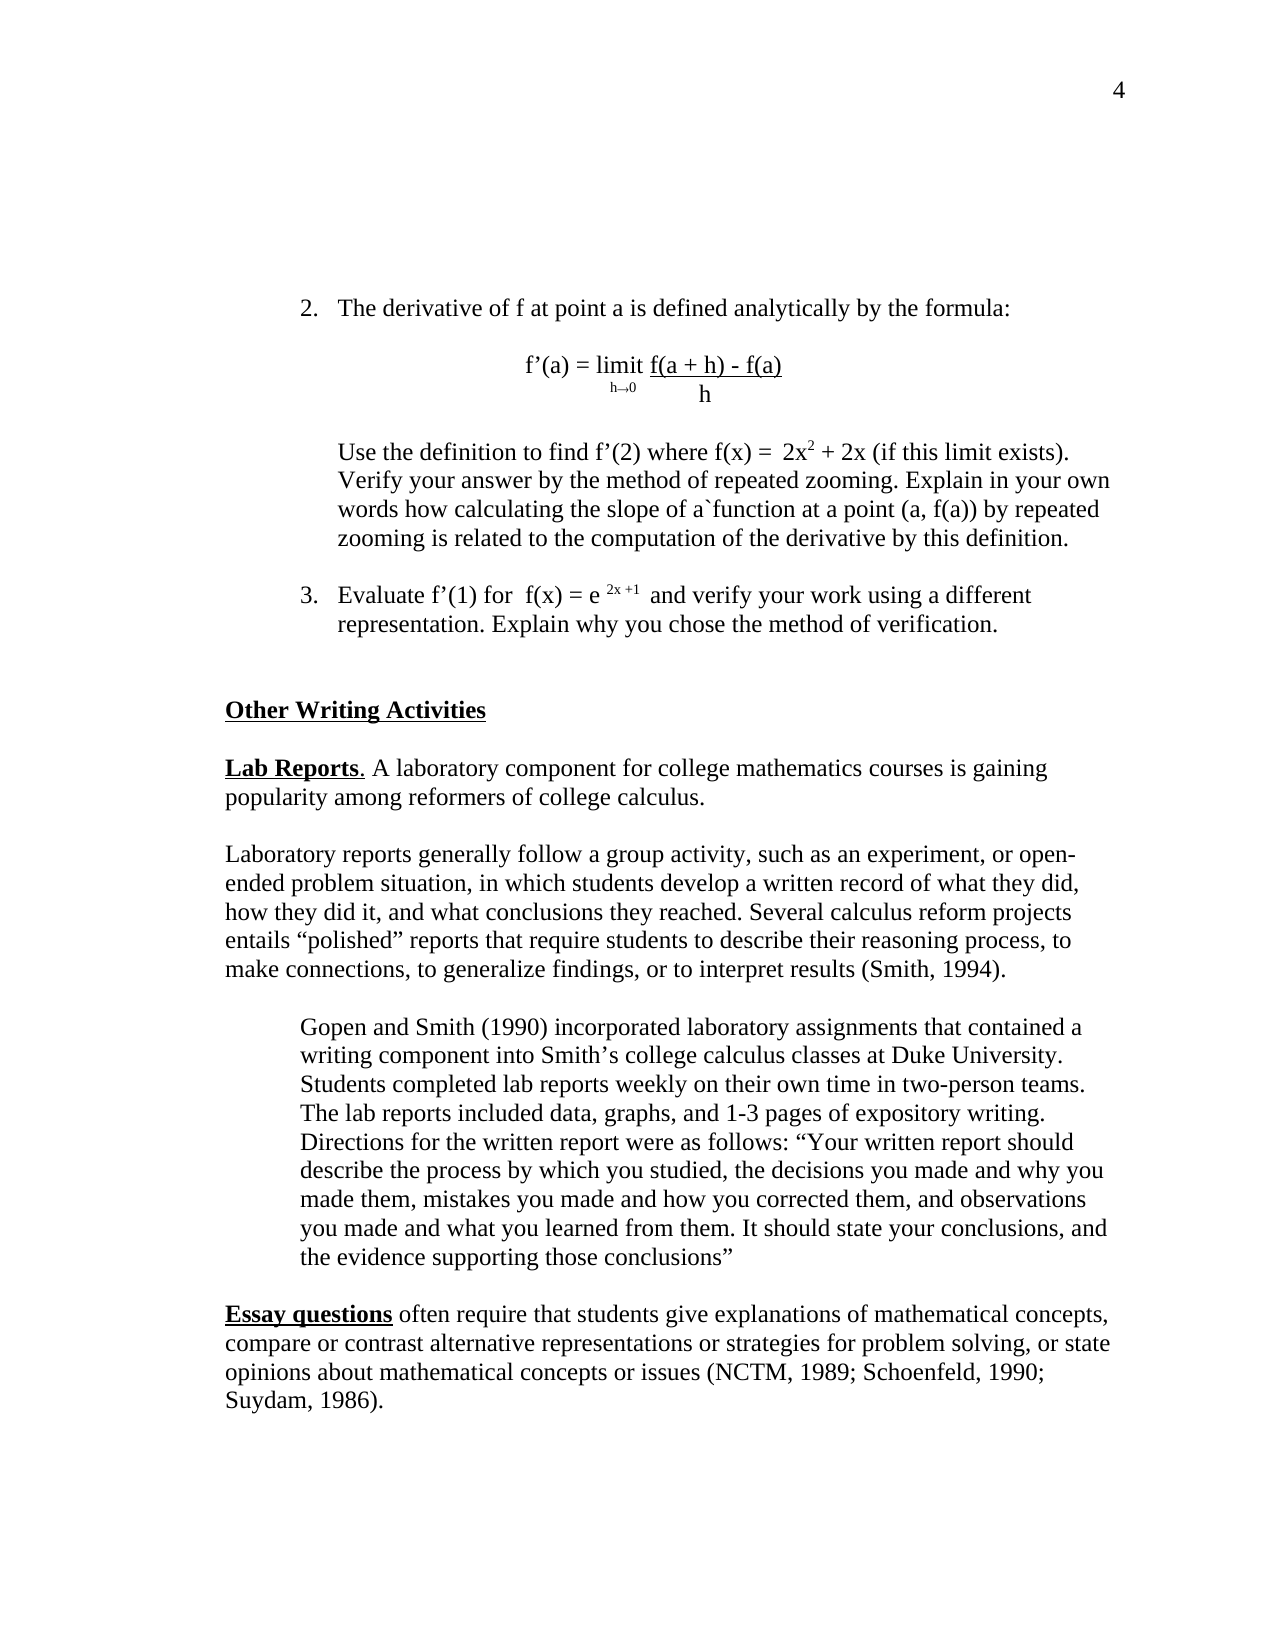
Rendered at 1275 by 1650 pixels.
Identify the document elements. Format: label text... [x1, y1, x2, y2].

text Use the definition to find f’(2) where f(x) = 2x2 + 2x (if this limit exists). Verify your answer by the method of repeated zooming. Explain in your own words how calculating the slope of a`function at a point (a, f(a)) by repeated zooming is related to the computation of the derivative by this definition. [337, 437, 1125, 552]
text 3. Evaluate f’(1) for f(x) = e 2x +1 and verify your work using a different representation. Explain why you chose the method of verification. [300, 581, 1125, 638]
text Essay questions often require that students give explanations of mathematical concepts, compare or contrast alternative representations or strategies for problem solving, or state opinions about mathematical concepts or issues (NCTM, 1989; Schoenfeld, 1990; Suydam, 1986). [225, 1299, 1125, 1414]
text 2. The derivative of f at point a is defined analytically by the formula: [300, 293, 1125, 322]
text Lab Reports. A laboratory component for college mathematics courses is gaining popularity among reformers of college calculus. [225, 753, 1125, 811]
text Other Writing Activities [225, 696, 1125, 724]
text Gopen and Smith (1990) incorporated laboratory assignments that contained a writing component into Smith’s college calculus classes at Duke University. Students completed lab reports weekly on their own time in two-person teams. The lab reports included data, graphs, and 1-3 pages of expository writing. Directions for the written report were as follows: “Your written report should describe the process by which you studied, the decisions you made and why you made them, mistakes you made and how you corrected them, and observations you made and what you learned from them. It should state your conclusions, and the evidence supporting those conclusions” [300, 1012, 1125, 1271]
text h0 h [300, 379, 1125, 408]
text f’(a) = limit f(a + h) - f(a) [300, 351, 1125, 379]
text Laboratory reports generally follow a group activity, such as an experiment, or open-ended problem situation, in which students develop a written record of what they did, how they did it, and what conclusions they reached. Several calculus reform projects entails “polished” reports that require students to describe their reasoning process, to make connections, to generalize findings, or to interpret results (Smith, 1994). [225, 839, 1125, 983]
